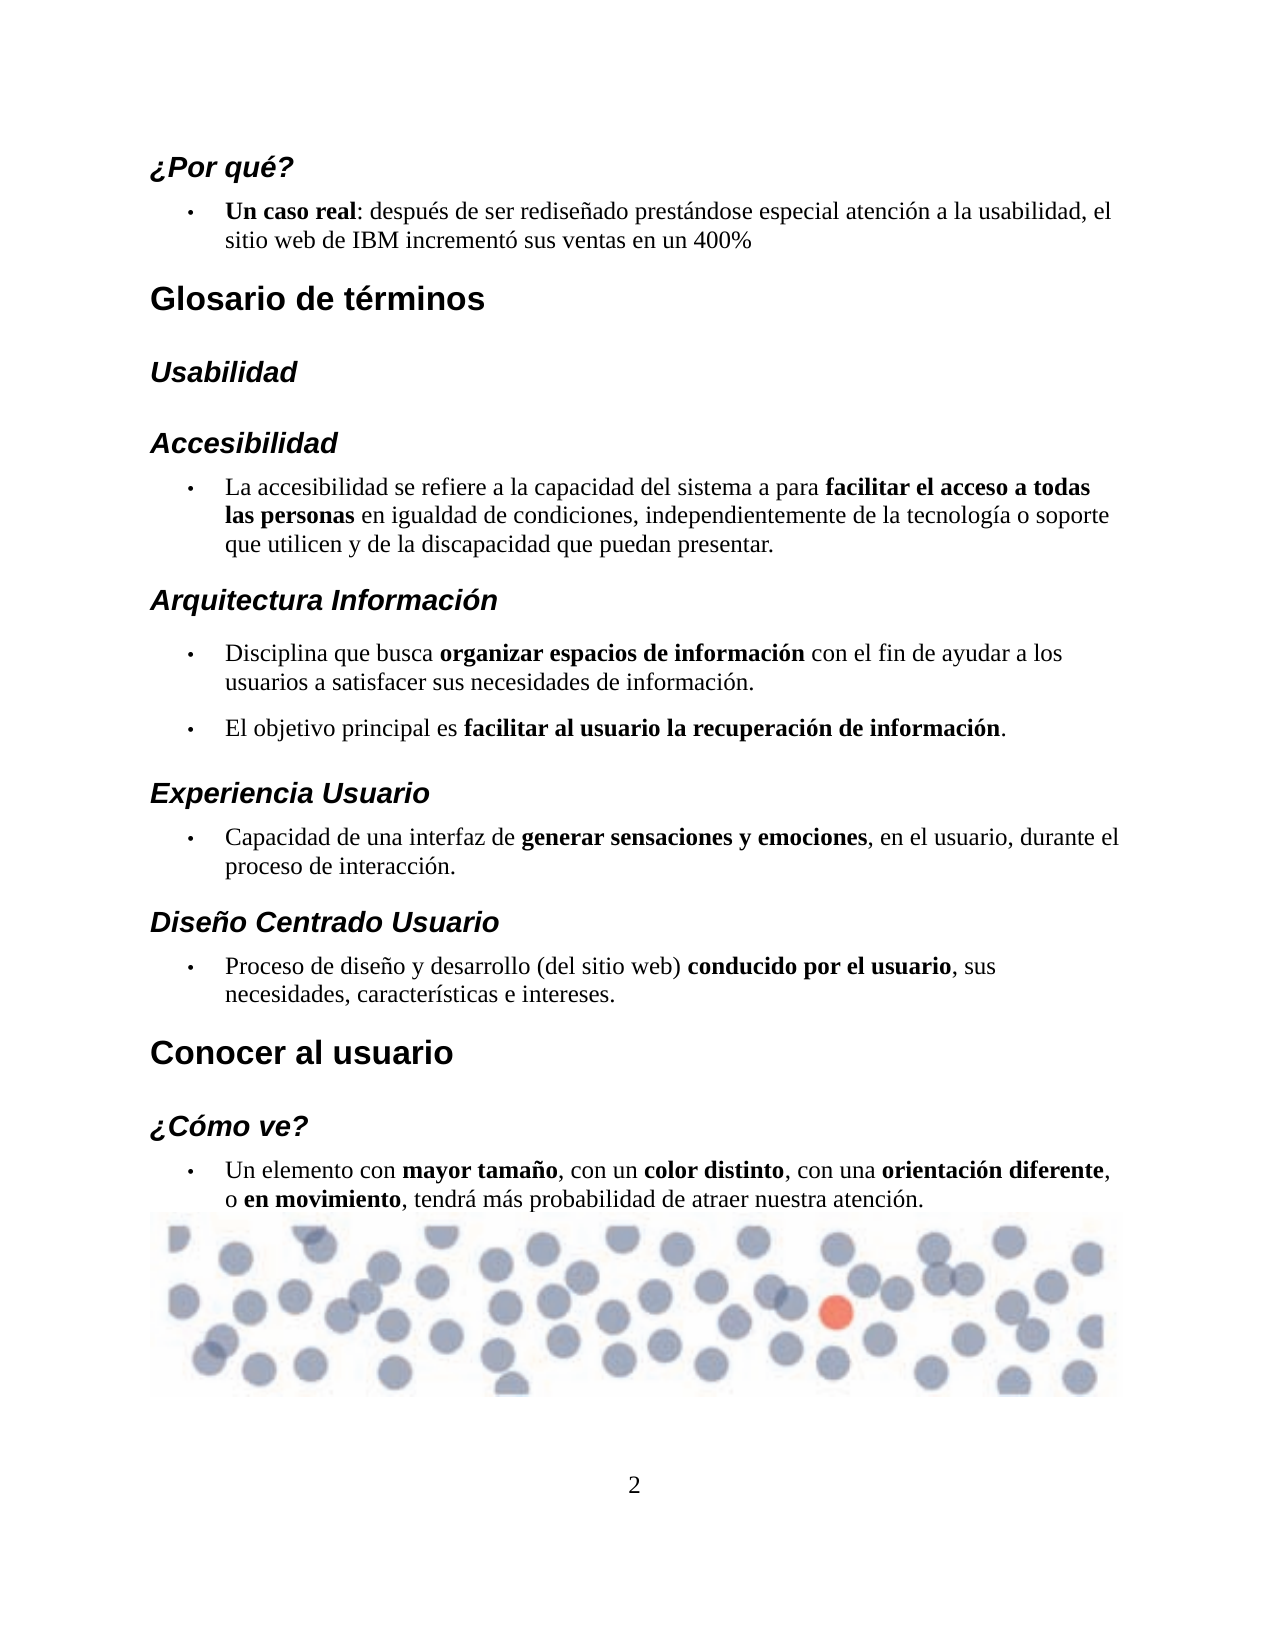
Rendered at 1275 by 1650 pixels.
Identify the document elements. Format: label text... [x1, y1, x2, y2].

picture [150, 1212, 1123, 1397]
subtitle Glosario de términos [150, 278, 1125, 317]
subtitle Experiencia Usuario [150, 776, 1125, 810]
subtitle Usabilidad [150, 355, 1125, 388]
subtitle Arquitectura Información [150, 583, 1125, 617]
list Disciplina que busca organizar espacios de información con el fin de ayudar a los usuarios a satisfacer sus necesidades de información. [187, 638, 1125, 696]
subtitle Diseño Centrado Usuario [150, 905, 1125, 938]
list Un elemento con mayor tamaño, con un color distinto, con una orientación diferente, o en movimiento, tendrá más probabilidad de atraer nuestra atención. [187, 1155, 1125, 1213]
subtitle Conocer al usuario [150, 1033, 1125, 1072]
list El objetivo principal es facilitar al usuario la recuperación de información. [187, 713, 1125, 742]
list Un caso real: después de ser rediseñado prestándose especial atención a la usabilidad, el sitio web de IBM incrementó sus ventas en un 400% [187, 196, 1125, 253]
list Capacidad de una interfaz de generar sensaciones y emociones, en el usuario, durante el proceso de interacción. [187, 822, 1125, 880]
subtitle ¿Cómo ve? [150, 1109, 1125, 1143]
subtitle Accesibilidad [150, 426, 1125, 459]
list La accesibilidad se refiere a la capacidad del sistema a para facilitar el acceso a todas las personas en igualdad de condiciones, independientemente de la tecnología o soporte que utilicen y de la discapacidad que puedan presentar. [187, 472, 1125, 558]
list Proceso de diseño y desarrollo (del sitio web) conducido por el usuario, sus necesidades, características e intereses. [187, 951, 1125, 1008]
subtitle ¿Por qué? [150, 150, 1125, 183]
